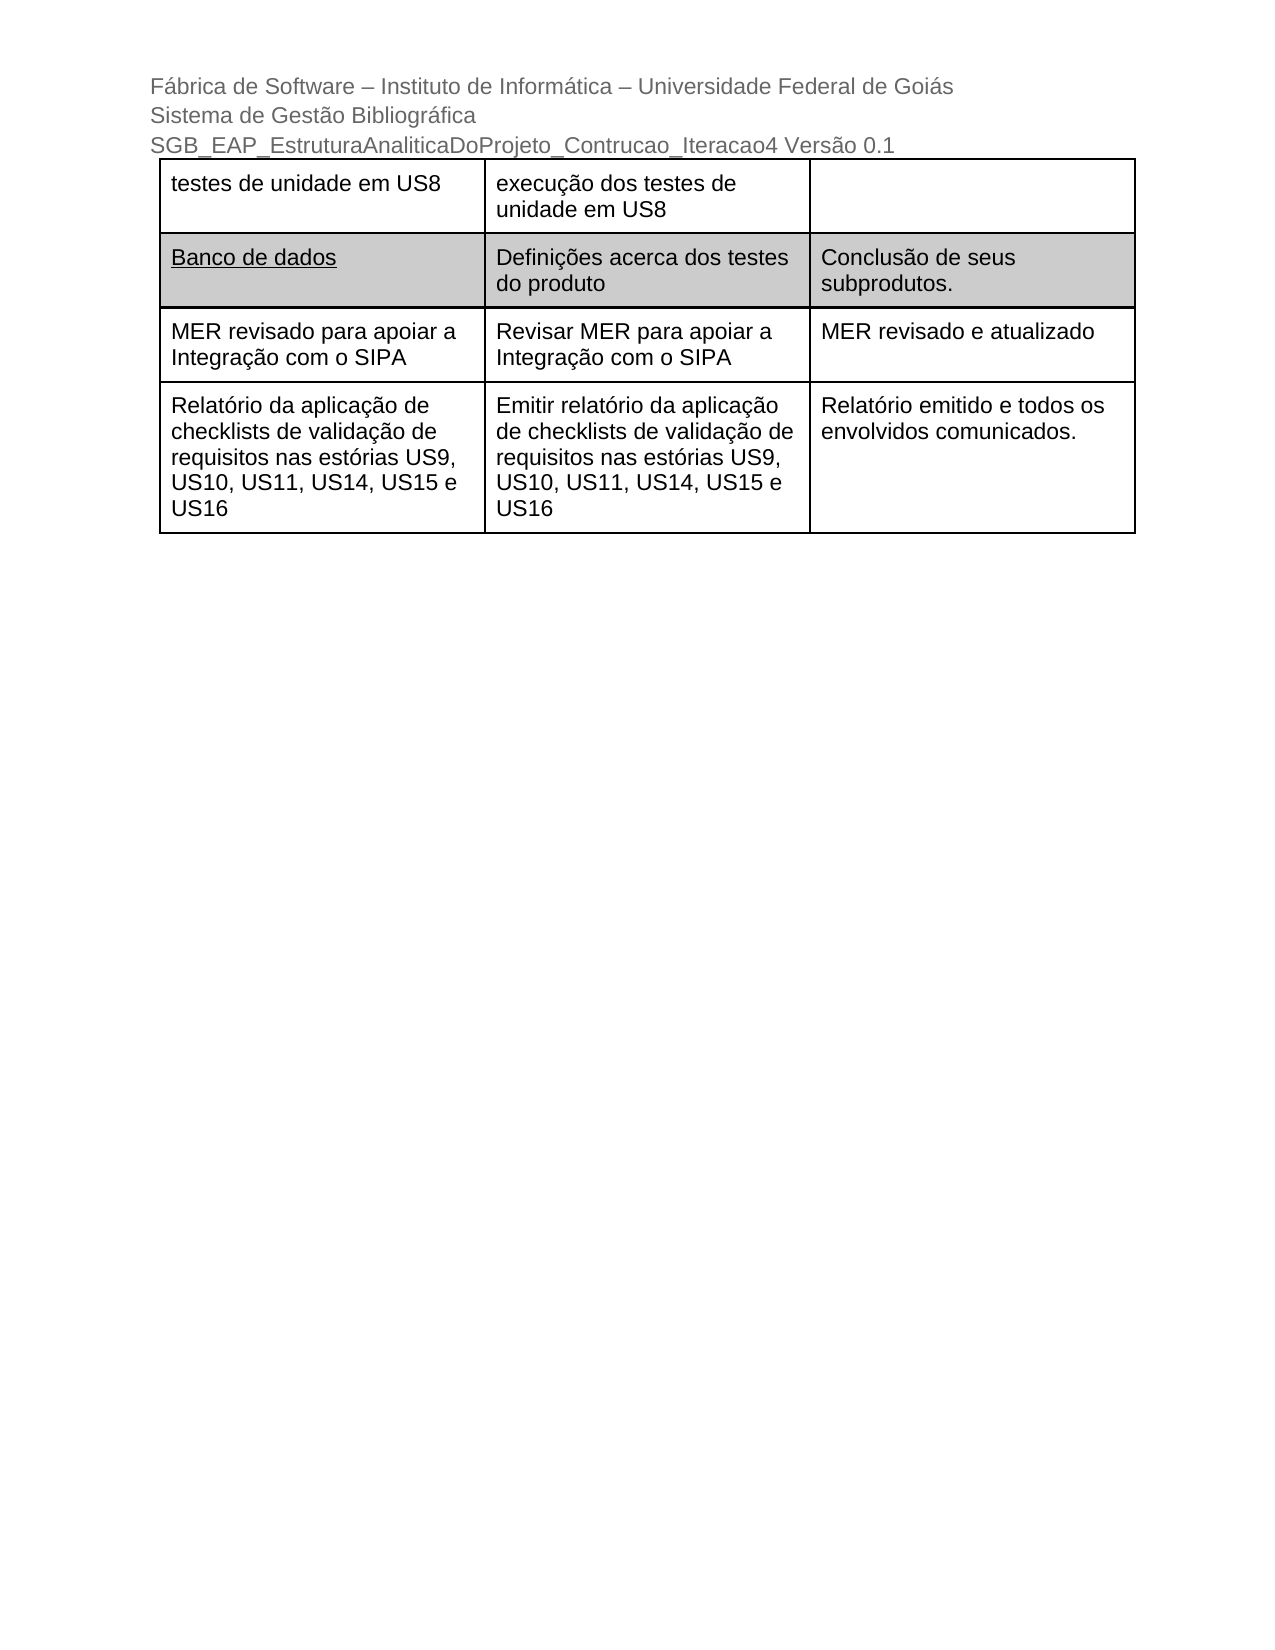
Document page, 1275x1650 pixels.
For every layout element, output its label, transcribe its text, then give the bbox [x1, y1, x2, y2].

table_cell Banco de dados [161, 234, 484, 306]
table_cell Relatório da aplicação de checklists de validação de requisitos nas estórias US9, US10, US11, US14, US15 e US16 [161, 383, 484, 532]
table_cell MER revisado para apoiar a Integração com o SIPA [161, 309, 484, 381]
table_cell Emitir relatório da aplicação de checklists de validação de requisitos nas estórias US9, US10, US11, US14, US15 e US16 [486, 383, 809, 532]
table_cell Conclusão de seus subprodutos. [811, 234, 1134, 306]
table_cell [811, 160, 1134, 232]
table_cell Relatório emitido e todos os envolvidos comunicados. [811, 383, 1134, 532]
table_cell Revisar MER para apoiar a Integração com o SIPA [486, 309, 809, 381]
table_cell testes de unidade em US8 [161, 160, 484, 232]
table_cell MER revisado e atualizado [811, 309, 1134, 381]
table_cell Definições acerca dos testes do produto [486, 234, 809, 306]
table_cell execução dos testes de unidade em US8 [486, 160, 809, 232]
